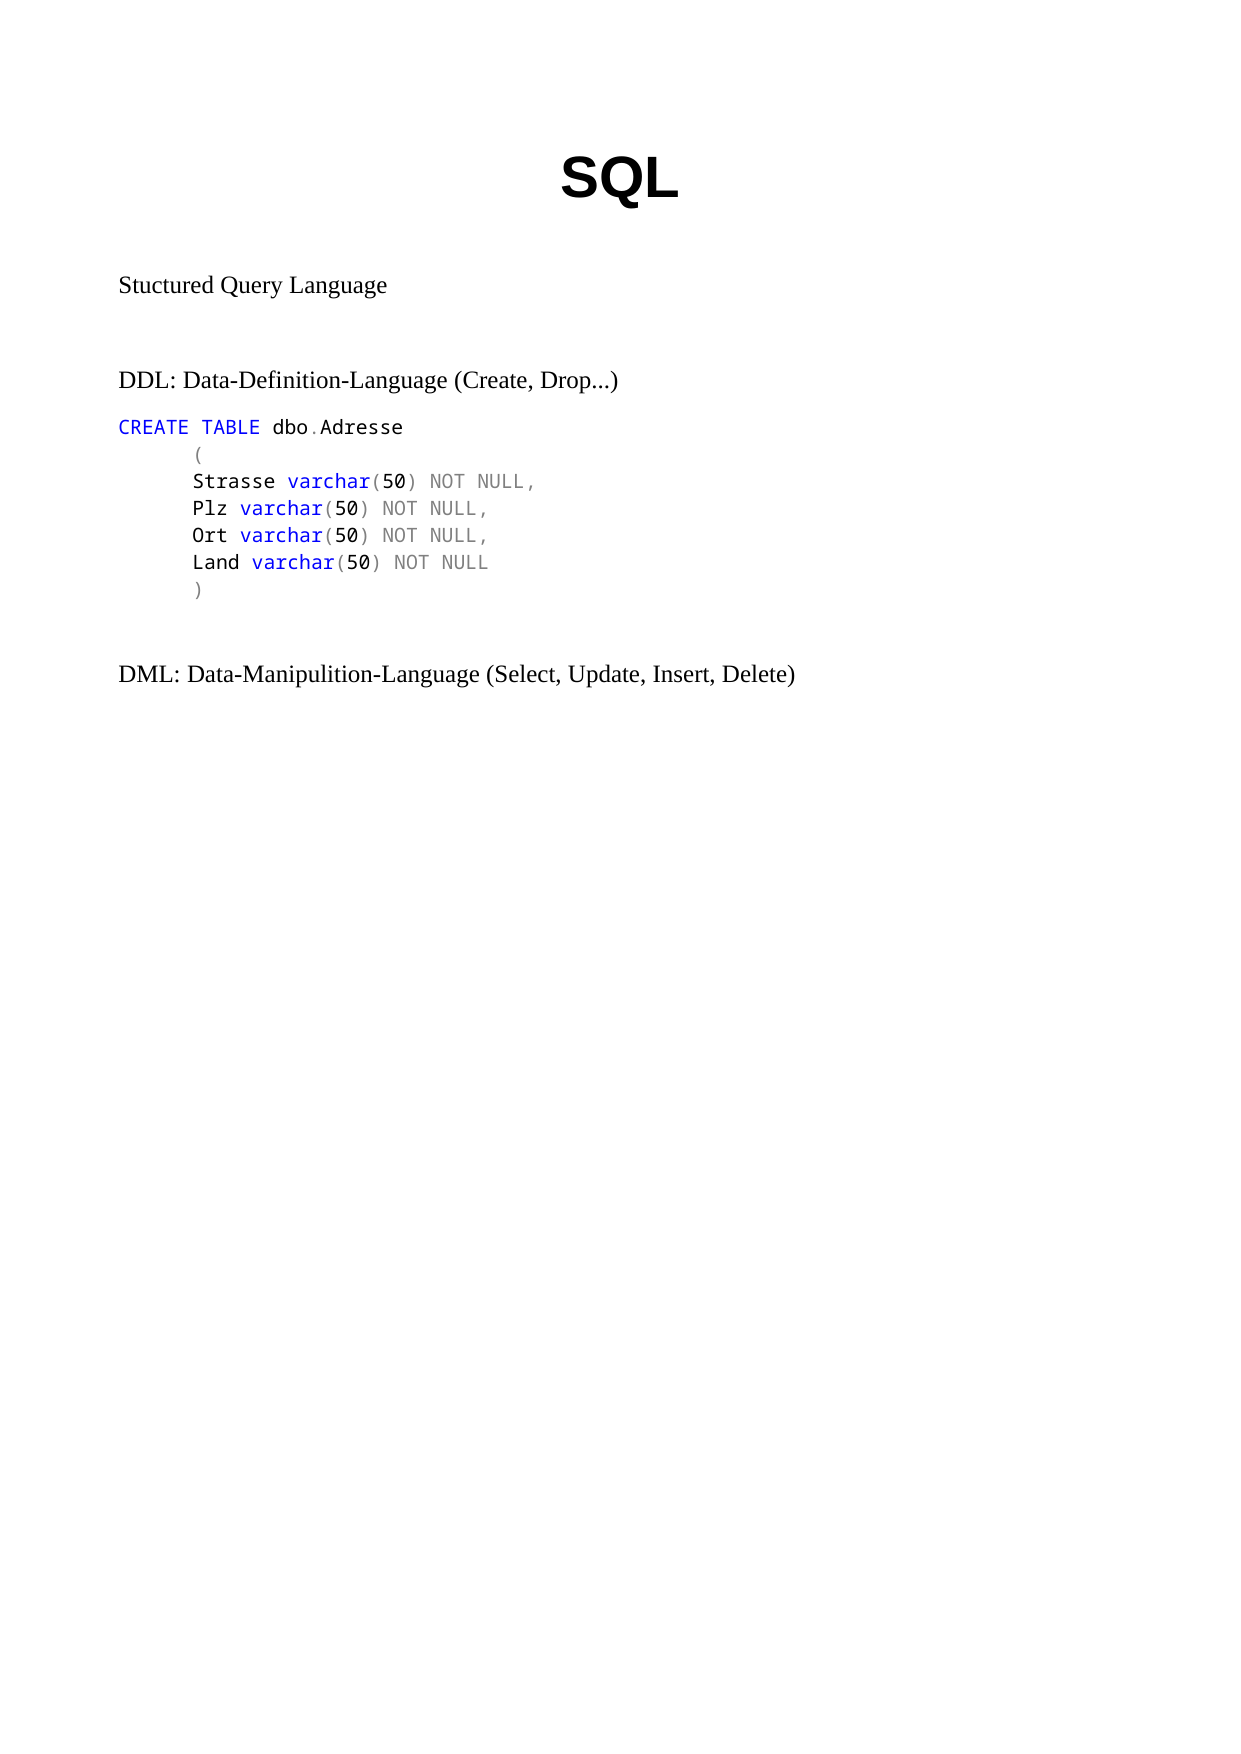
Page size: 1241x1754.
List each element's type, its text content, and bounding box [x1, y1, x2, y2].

text CREATE TABLE dbo.Adresse [118, 413, 1122, 440]
title SQL [118, 143, 1122, 210]
text Ort varchar(50) NOT NULL, [118, 521, 1122, 548]
text DDL: Data-Definition-Language (Create, Drop...) [118, 366, 1122, 394]
text DML: Data-Manipulition-Language (Select, Update, Insert, Delete) [118, 659, 1122, 688]
text ( [118, 440, 1122, 467]
text Plz varchar(50) NOT NULL, [118, 494, 1122, 521]
text ) [118, 575, 1122, 602]
text Land varchar(50) NOT NULL [118, 548, 1122, 575]
text Stuctured Query Language [118, 270, 1122, 299]
text Strasse varchar(50) NOT NULL, [118, 467, 1122, 494]
